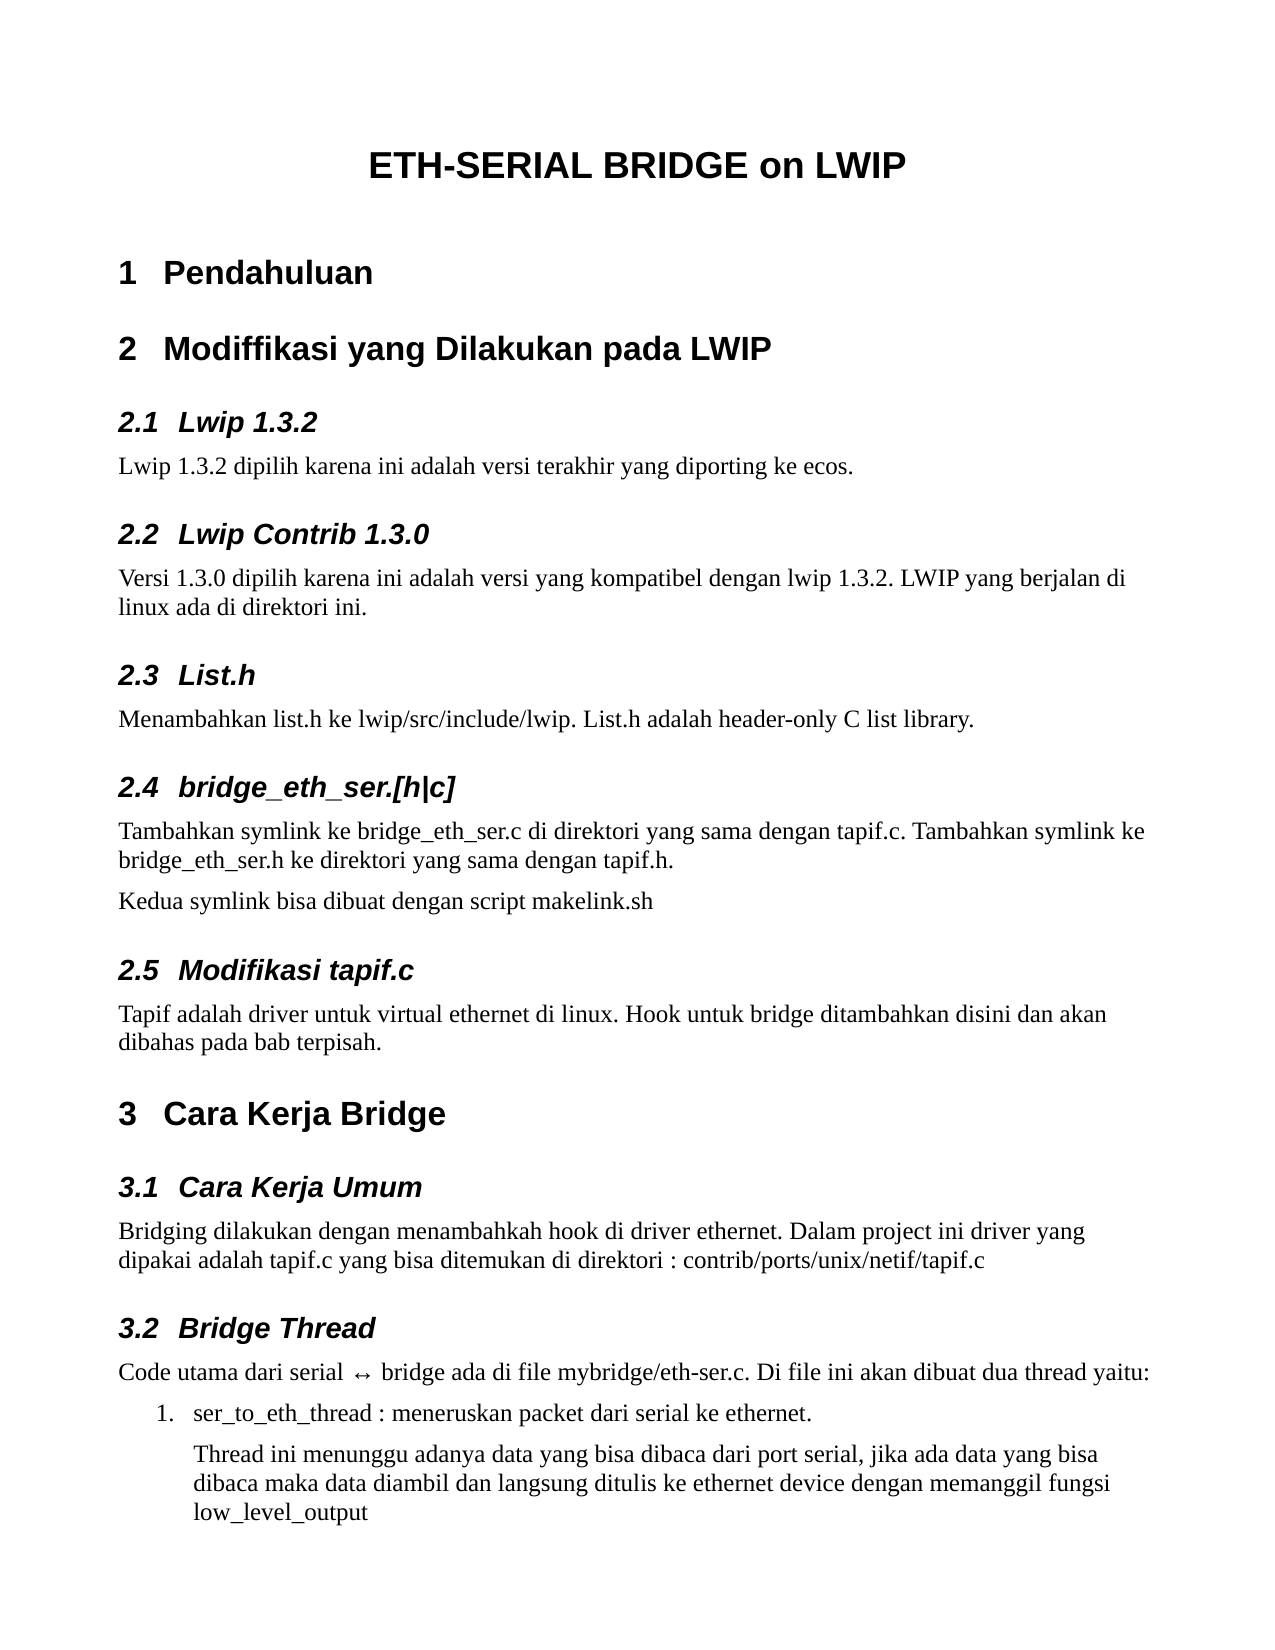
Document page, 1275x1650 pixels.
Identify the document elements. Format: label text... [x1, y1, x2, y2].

subtitle Bridge Thread [118, 1311, 1157, 1344]
subtitle bridge_eth_ser.[h|c] [118, 770, 1157, 804]
subtitle Modiffikasi yang Dilakukan pada LWIP [118, 329, 1157, 367]
text Tapif adalah driver untuk virtual ethernet di linux. Hook untuk bridge ditambahkan disini dan akan dibahas pada bab terpisah. [118, 999, 1157, 1056]
text Tambahkan symlink ke bridge_eth_ser.c di direktori yang sama dengan tapif.c. Tambahkan symlink ke bridge_eth_ser.h ke direktori yang sama dengan tapif.h. [118, 816, 1157, 874]
text Bridging dilakukan dengan menambahkah hook di driver ethernet. Dalam project ini driver yang dipakai adalah tapif.c yang bisa ditemukan di direktori : contrib/ports/unix/netif/tapif.c [118, 1216, 1157, 1273]
text Kedua symlink bisa dibuat dengan script makelink.sh [118, 886, 1157, 915]
list Thread ini menunggu adanya data yang bisa dibaca dari port serial, jika ada data yang bisa dibaca maka data diambil dan langsung ditulis ke ethernet device dengan memanggil fungsi low_level_output [156, 1439, 1157, 1526]
list ser_to_eth_thread : meneruskan packet dari serial ke ethernet. [156, 1398, 1157, 1427]
text Lwip 1.3.2 dipilih karena ini adalah versi terakhir yang diporting ke ecos. [118, 451, 1157, 479]
text Menambahkan list.h ke lwip/src/include/lwip. List.h adalah header-only C list library. [118, 704, 1157, 733]
subtitle Lwip 1.3.2 [118, 405, 1157, 438]
text Code utama dari serial ↔ bridge ada di file mybridge/eth-ser.c. Di file ini akan dibuat dua thread yaitu: [118, 1357, 1157, 1386]
subtitle Modifikasi tapif.c [118, 953, 1157, 986]
subtitle List.h [118, 658, 1157, 692]
subtitle Cara Kerja Umum [118, 1170, 1157, 1203]
subtitle Cara Kerja Bridge [118, 1094, 1157, 1132]
subtitle Lwip Contrib 1.3.0 [118, 517, 1157, 551]
subtitle Pendahuluan [118, 252, 1157, 291]
text Versi 1.3.0 dipilih karena ini adalah versi yang kompatibel dengan lwip 1.3.2. LWIP yang berjalan di linux ada di direktori ini. [118, 563, 1157, 621]
title ETH-SERIAL BRIDGE on LWIP [118, 143, 1157, 186]
